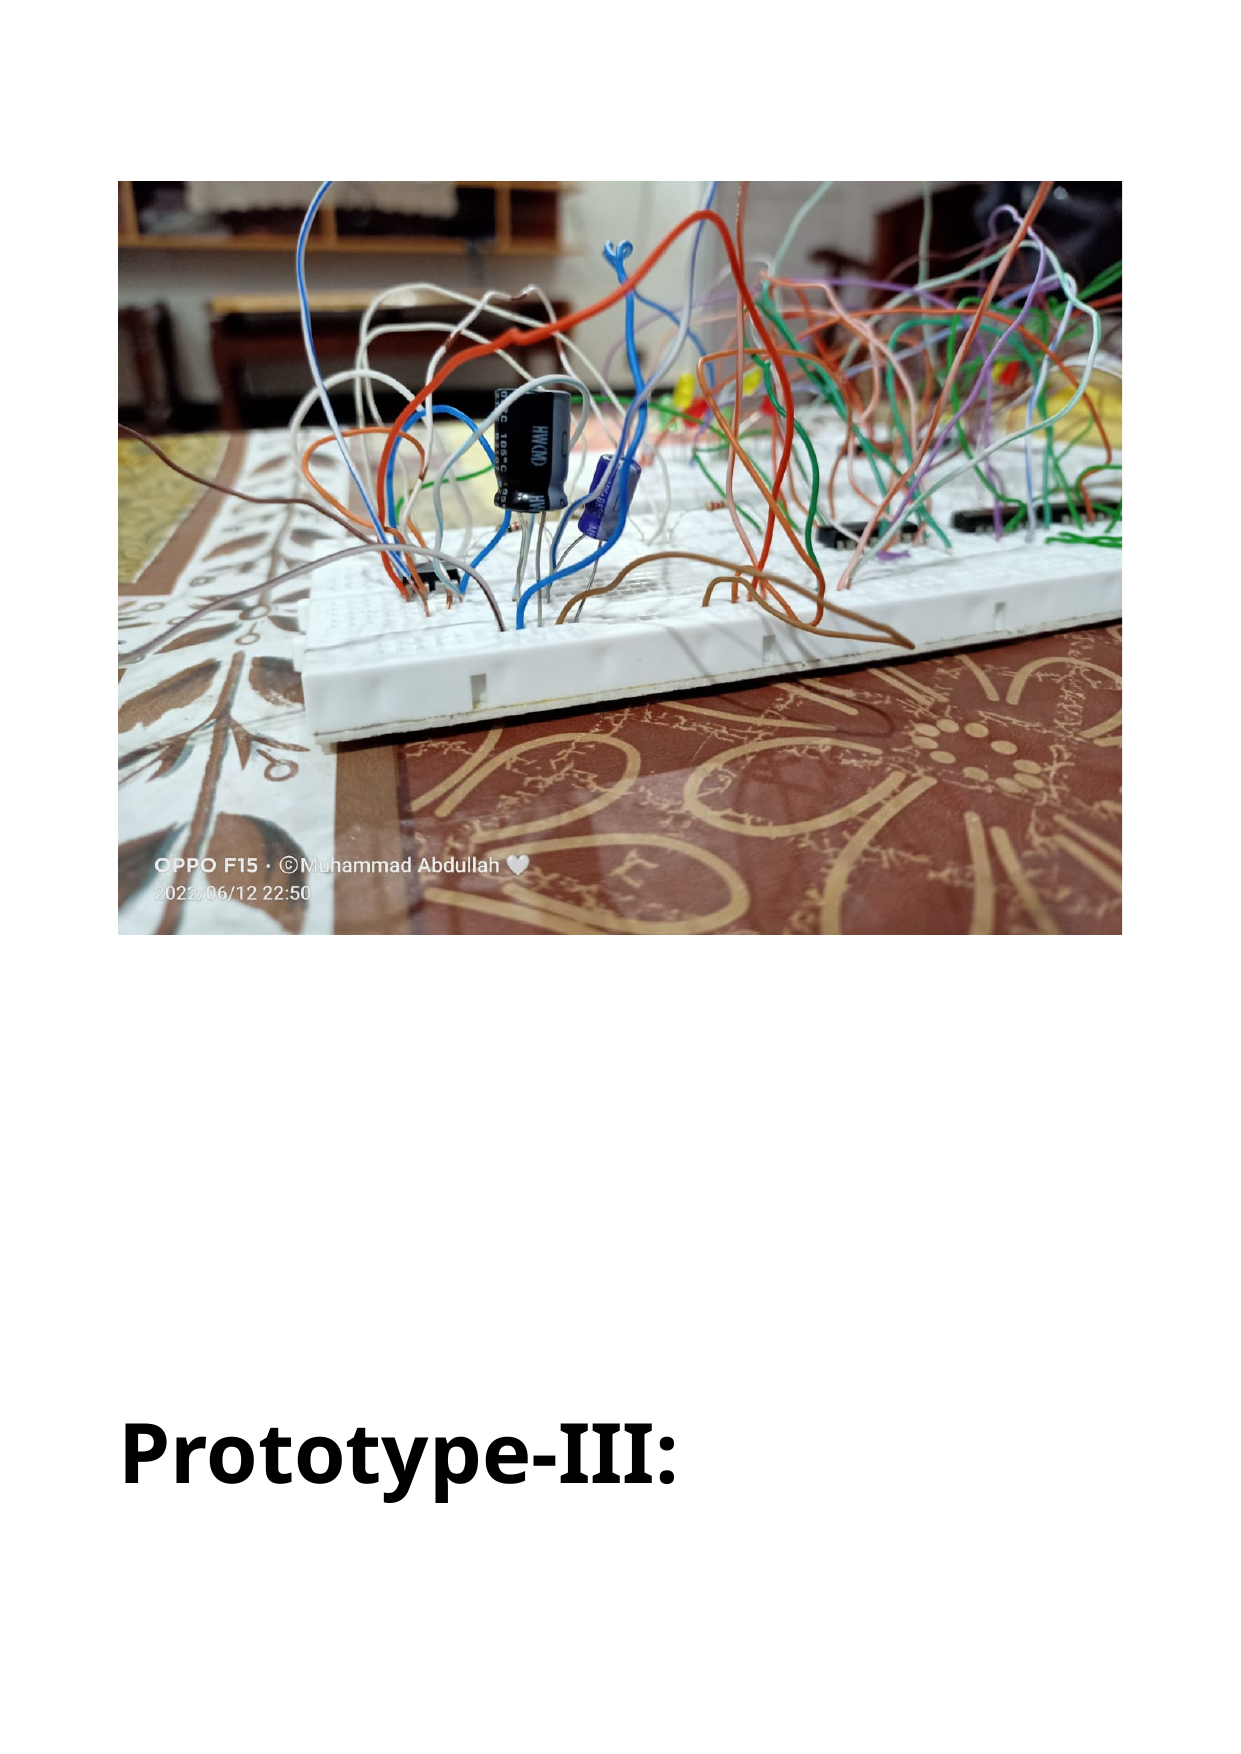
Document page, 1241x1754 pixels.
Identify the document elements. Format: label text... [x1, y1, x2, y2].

text Prototype-III: [118, 1395, 1122, 1508]
picture [118, 181, 1123, 935]
